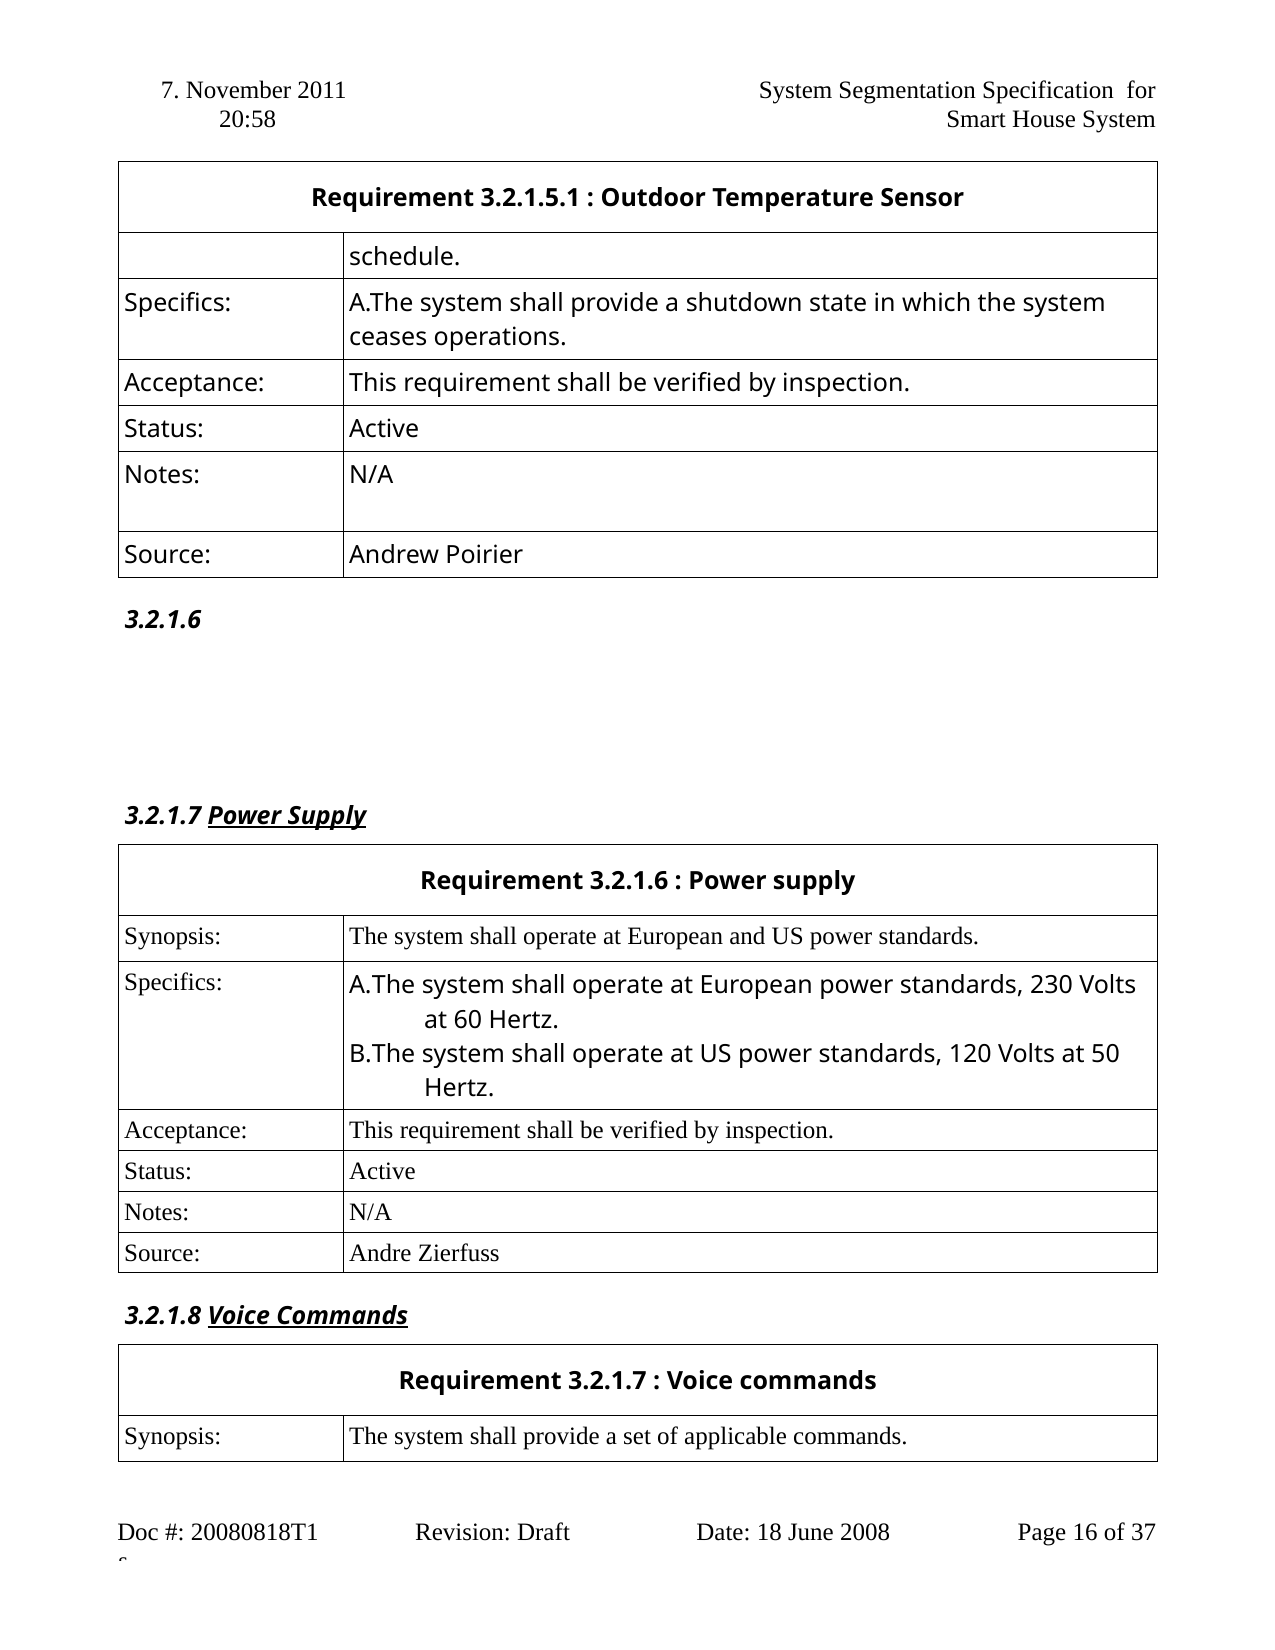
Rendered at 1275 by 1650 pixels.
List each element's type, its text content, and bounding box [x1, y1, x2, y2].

table_cell N/A [344, 452, 1157, 531]
table_cell Source: [119, 532, 343, 577]
table_cell Source: [119, 1233, 343, 1272]
table_cell A.The system shall provide a shutdown state in which the system ceases operations. [344, 279, 1157, 358]
table_cell Andre Zierfuss [344, 1233, 1157, 1272]
table_cell Notes: [119, 1192, 343, 1231]
table_cell Status: [119, 1151, 343, 1191]
table_cell Andrew Poirier [344, 532, 1157, 577]
table_cell Active [344, 406, 1157, 451]
table_cell Acceptance: [119, 1110, 343, 1150]
subtitle Voice Commands [118, 1298, 1157, 1332]
table_cell Specifics: [119, 279, 343, 358]
table_cell Status: [119, 406, 343, 451]
table_cell schedule. [344, 233, 1157, 278]
table_cell Acceptance: [119, 360, 343, 404]
table_header Requirement 3.2.1.6 : Power supply [119, 845, 1157, 915]
table_cell Active [344, 1151, 1157, 1191]
table_cell This requirement shall be verified by inspection. [344, 1110, 1157, 1150]
table_cell The system shall provide a set of applicable commands. [344, 1416, 1157, 1461]
table_cell Synopsis: [119, 1416, 343, 1461]
table_cell This requirement shall be verified by inspection. [344, 360, 1157, 404]
table_cell [119, 233, 343, 278]
table_cell Specifics: [119, 962, 343, 1109]
subtitle Power Supply [118, 797, 1157, 832]
table_cell N/A [344, 1192, 1157, 1231]
table_cell The system shall operate at European power standards, 230 Volts at 60 Hertz. The system shall operate at US power standards, 120 Volts at 50 Hertz. [344, 962, 1157, 1109]
table_header Requirement 3.2.1.7 : Voice commands [119, 1345, 1157, 1415]
table_cell Notes: [119, 452, 343, 531]
table_cell The system shall operate at European and US power standards. [344, 916, 1157, 961]
table_cell Synopsis: [119, 916, 343, 961]
table_header Requirement 3.2.1.5.1 : Outdoor Temperature Sensor [119, 162, 1157, 232]
